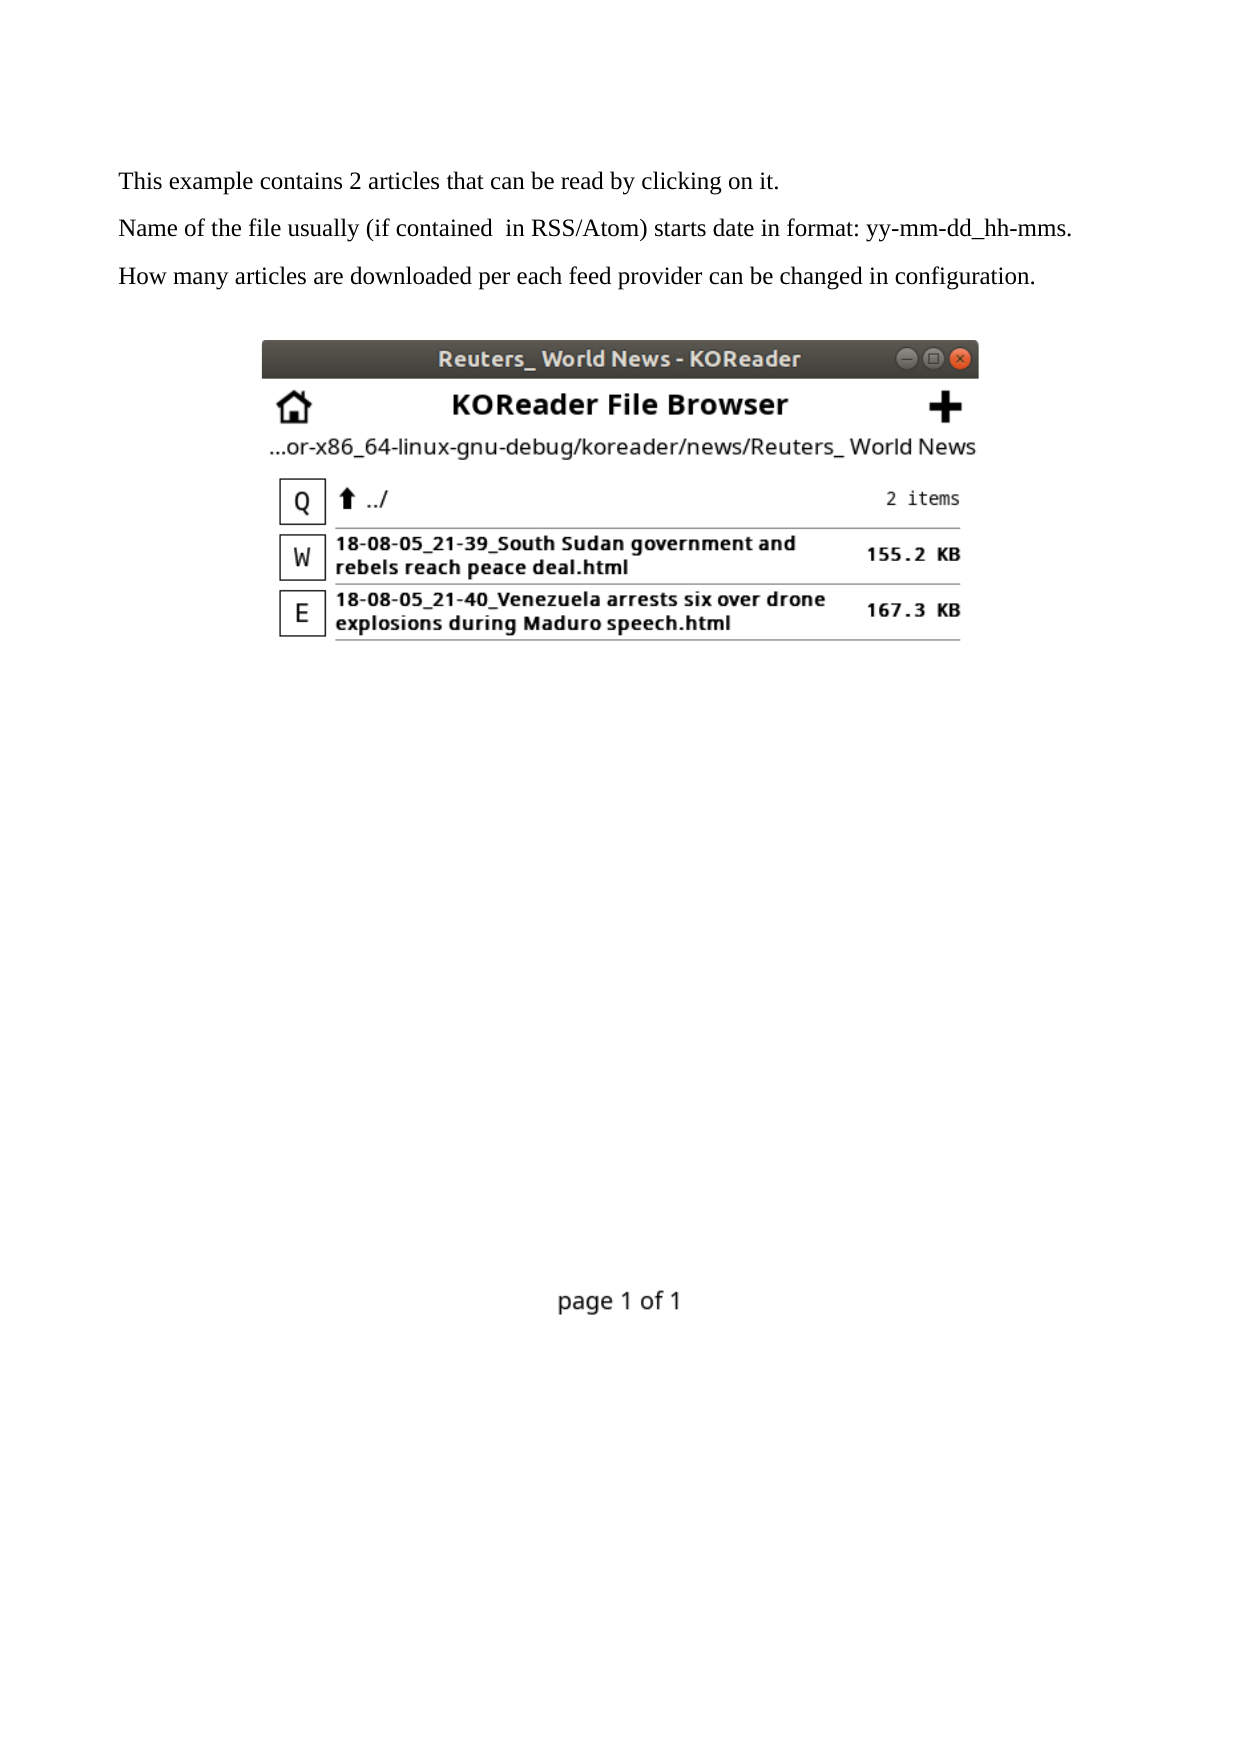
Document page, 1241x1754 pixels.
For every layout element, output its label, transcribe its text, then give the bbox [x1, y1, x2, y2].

text This example contains 2 articles that can be read by clicking on it. [118, 166, 1122, 194]
text Name of the file usually (if contained in RSS/Atom) starts date in format: yy-mm-dd_hh-mms. [118, 213, 1122, 242]
picture [261, 340, 979, 1336]
text How many articles are downloaded per each feed provider can be changed in configuration. [118, 261, 1122, 290]
